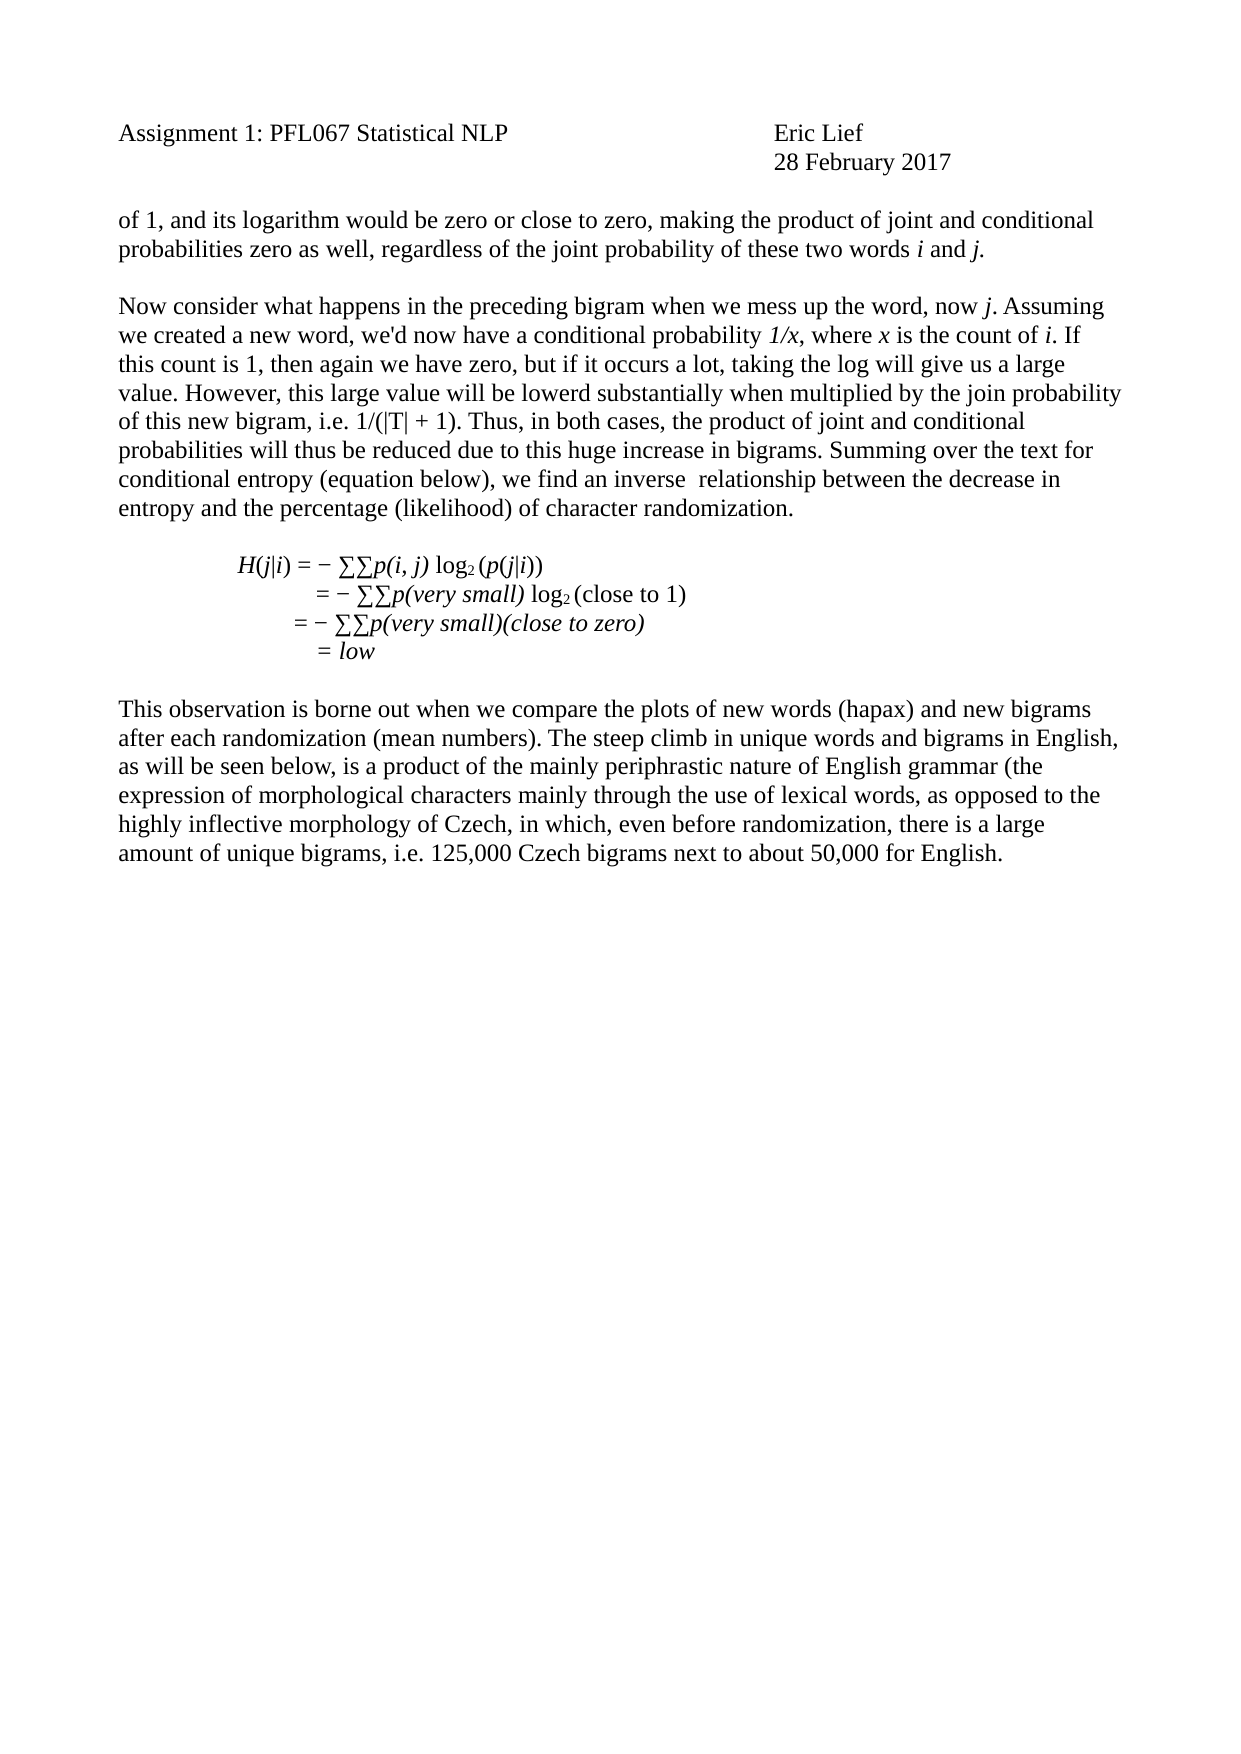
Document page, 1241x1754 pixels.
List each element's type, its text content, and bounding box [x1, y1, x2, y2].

text of 1, and its logarithm would be zero or close to zero, making the product of joint and conditional probabilities zero as well, regardless of the joint probability of these two words i and j. [118, 205, 1122, 263]
text H(j|i) = − ∑∑p(i, j) log2 (p(j|i)) [118, 550, 1122, 579]
text = low [118, 636, 1122, 665]
text Now consider what happens in the preceding bigram when we mess up the word, now j. Assuming we created a new word, we'd now have a conditional probability 1/x, where x is the count of i. If this count is 1, then again we have zero, but if it occurs a lot, taking the log will give us a large value. However, this large value will be lowerd substantially when multiplied by the join probability of this new bigram, i.e. 1/(|T| + 1). Thus, in both cases, the product of joint and conditional probabilities will thus be reduced due to this huge increase in bigrams. Summing over the text for conditional entropy (equation below), we find an inverse relationship between the decrease in entropy and the percentage (likelihood) of character randomization. [118, 291, 1122, 521]
text This observation is borne out when we compare the plots of new words (hapax) and new bigrams after each randomization (mean numbers). The steep climb in unique words and bigrams in English, as will be seen below, is a product of the mainly periphrastic nature of English grammar (the expression of morphological characters mainly through the use of lexical words, as opposed to the highly inflective morphology of Czech, in which, even before randomization, there is a large amount of unique bigrams, i.e. 125,000 Czech bigrams next to about 50,000 for English. [118, 694, 1122, 866]
text = − ∑∑p(very small) log2 (close to 1) [118, 579, 1122, 608]
text = − ∑∑p(very small)(close to zero) [118, 608, 1122, 636]
